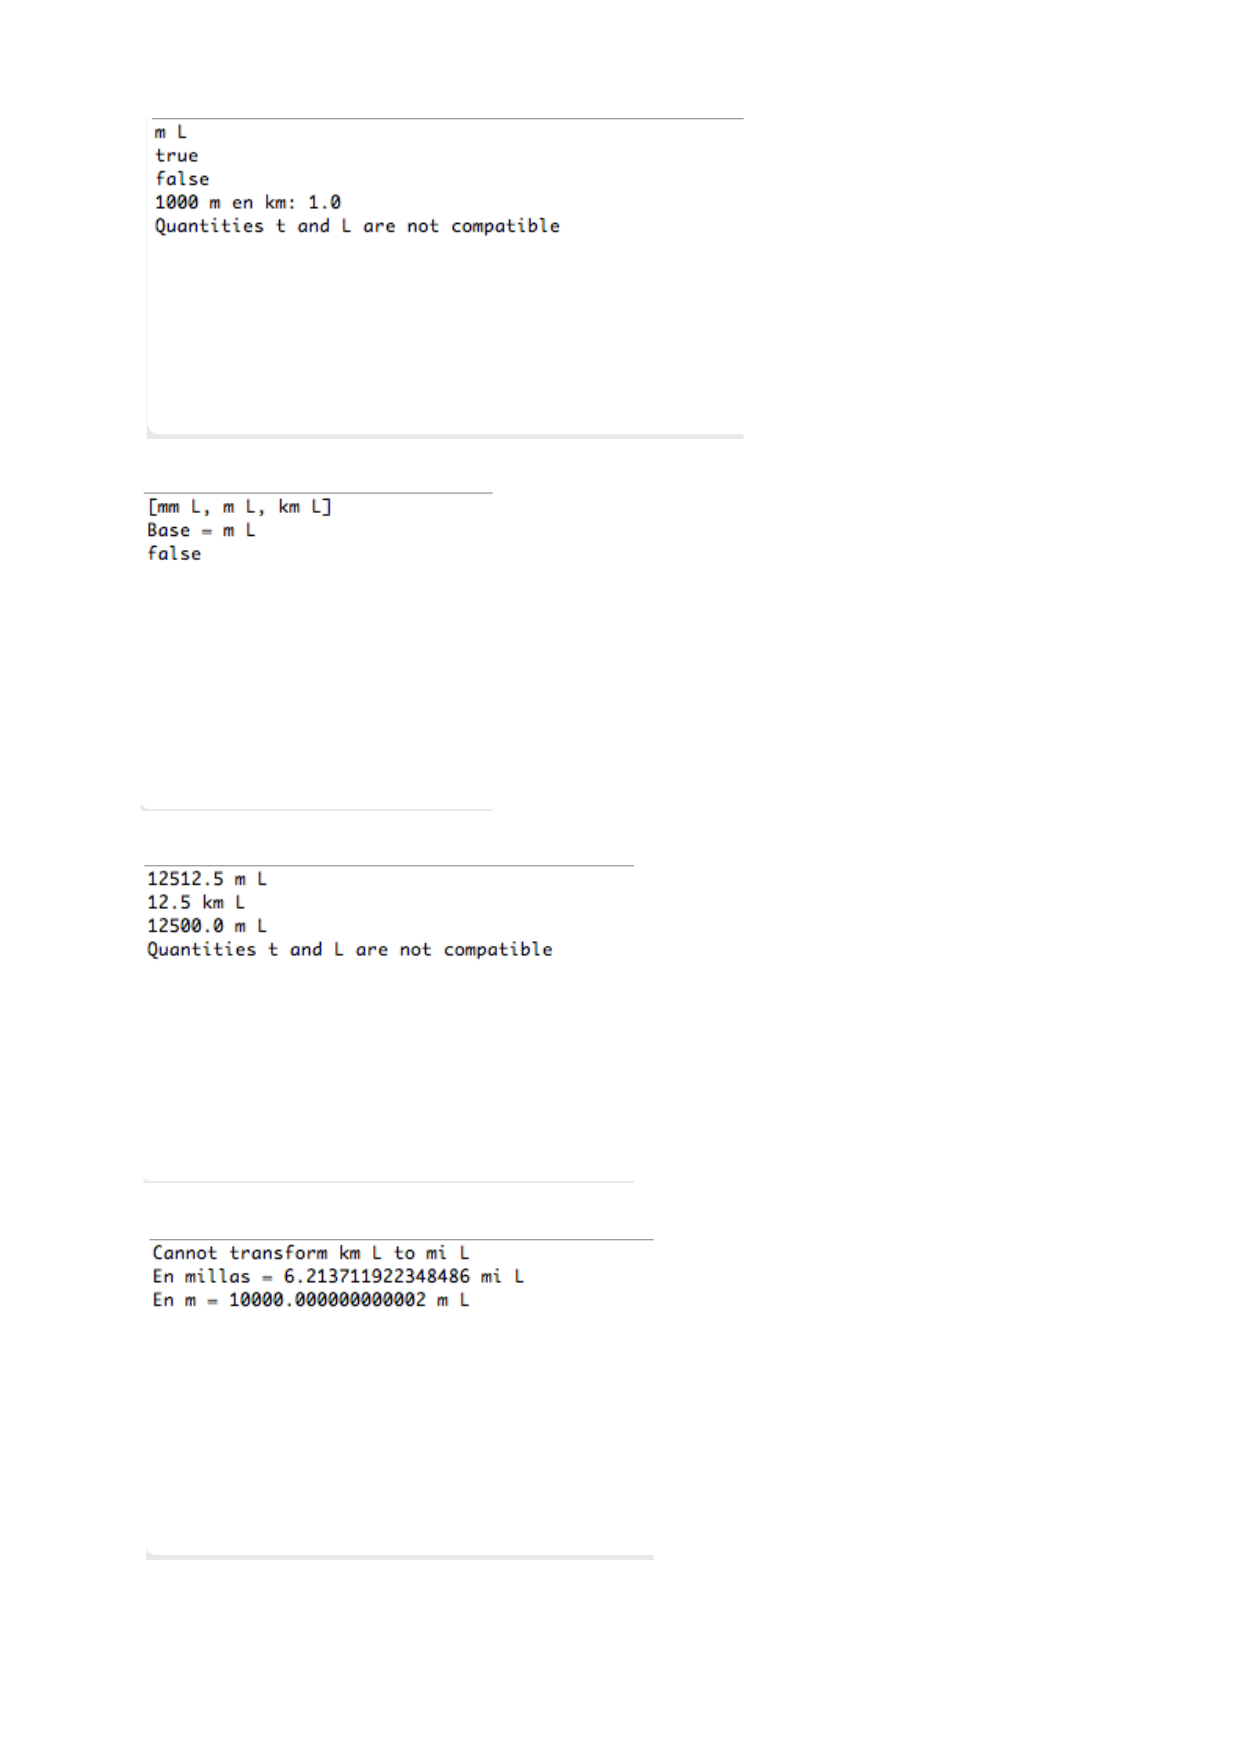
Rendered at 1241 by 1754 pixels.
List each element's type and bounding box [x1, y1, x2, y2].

picture [143, 865, 635, 1183]
picture [146, 118, 744, 439]
picture [146, 1239, 654, 1560]
picture [141, 491, 493, 811]
